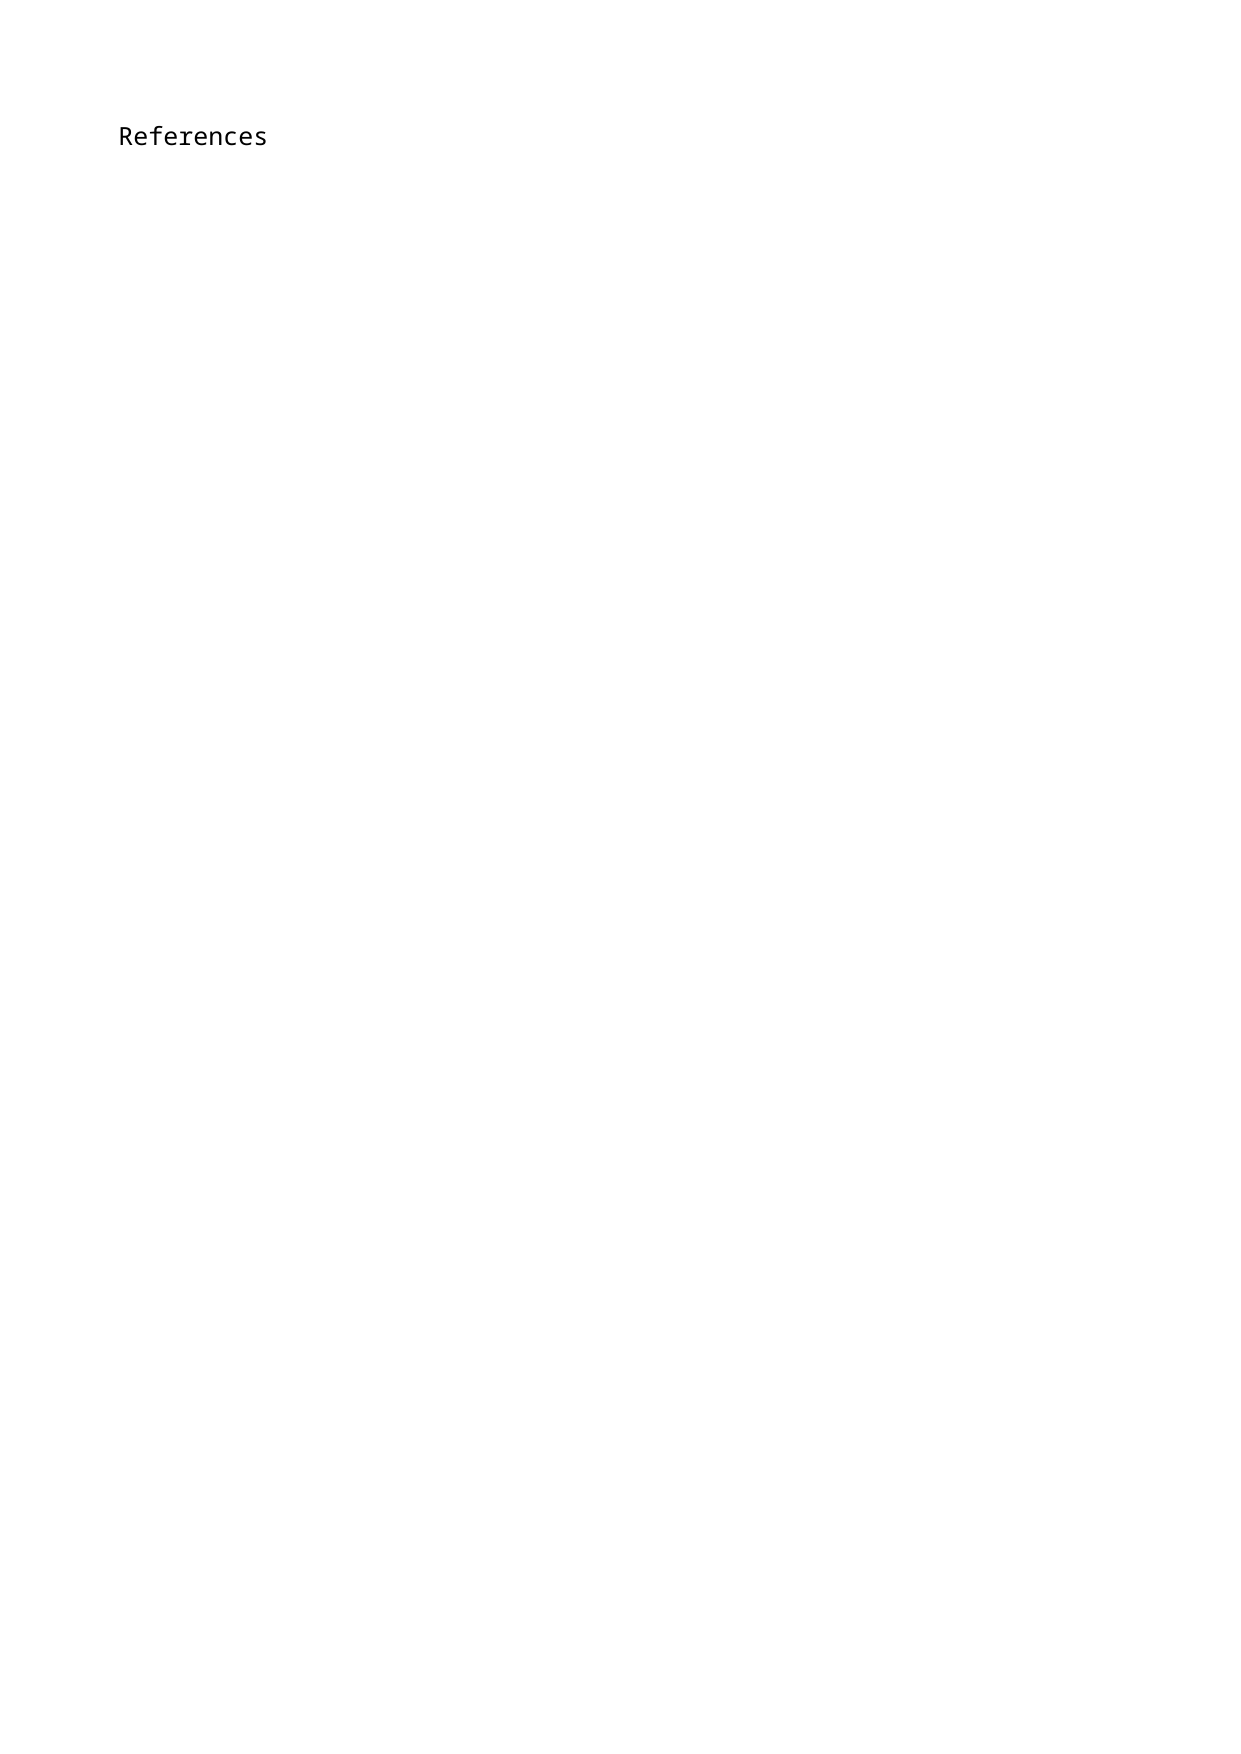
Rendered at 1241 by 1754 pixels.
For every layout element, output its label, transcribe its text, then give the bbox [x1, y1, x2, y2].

text References [118, 118, 1122, 152]
